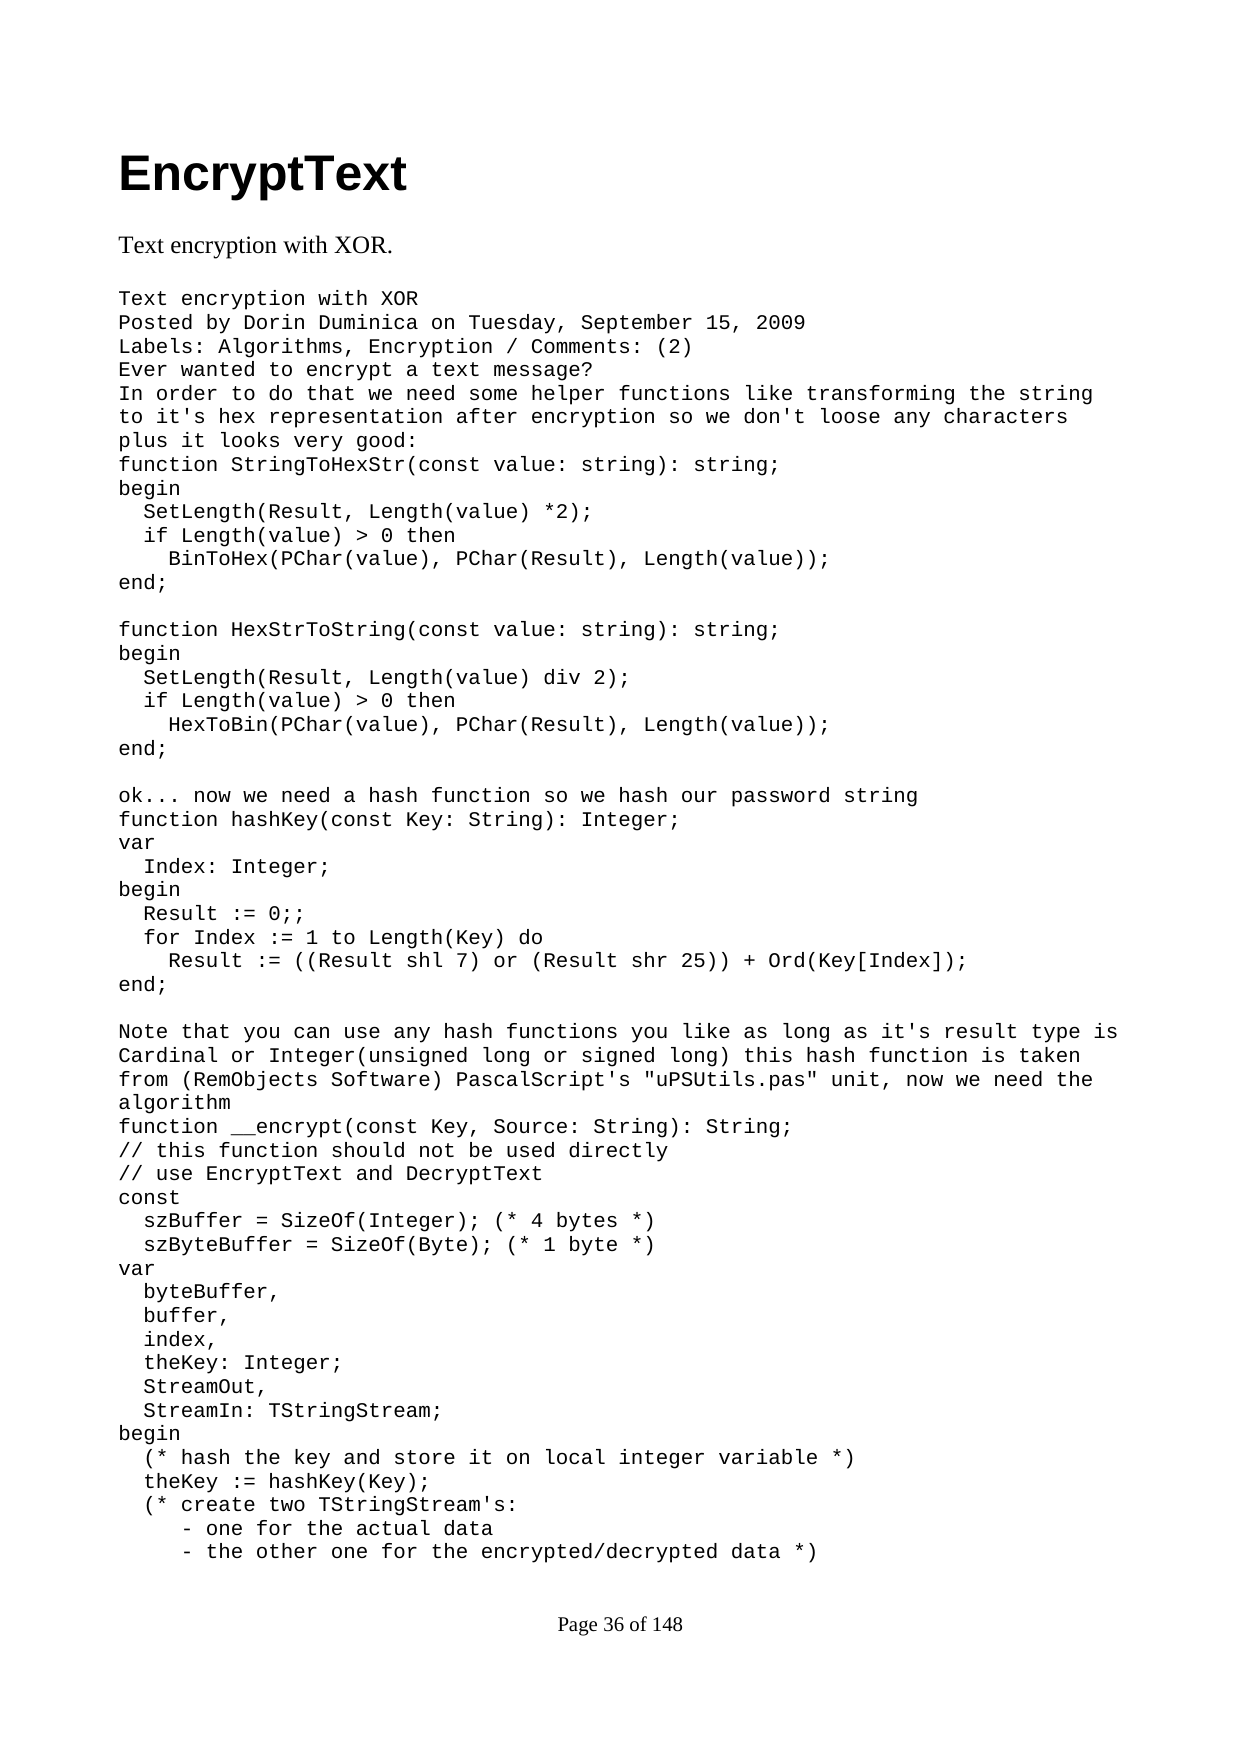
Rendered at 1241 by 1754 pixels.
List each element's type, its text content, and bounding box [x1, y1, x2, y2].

text theKey: Integer; [118, 1352, 1122, 1376]
text end; [118, 738, 1122, 761]
text StreamIn: TStringStream; [118, 1400, 1122, 1423]
text Ever wanted to encrypt a text message? [118, 359, 1122, 383]
text if Length(value) > 0 then [118, 690, 1122, 714]
text - one for the actual data [118, 1518, 1122, 1542]
text StreamOut, [118, 1376, 1122, 1400]
text ok... now we need a hash function so we hash our password string [118, 785, 1122, 808]
text Index: Integer; [118, 856, 1122, 879]
text function hashKey(const Key: String): Integer; [118, 808, 1122, 832]
text Posted by Dorin Duminica on Tuesday, September 15, 2009 [118, 312, 1122, 336]
text function __encrypt(const Key, Source: String): String; [118, 1116, 1122, 1139]
text end; [118, 974, 1122, 998]
text (* hash the key and store it on local integer variable *) [118, 1447, 1122, 1471]
text - the other one for the encrypted/decrypted data *) [118, 1542, 1122, 1565]
text theKey := hashKey(Key); [118, 1471, 1122, 1494]
text Text encryption with XOR [118, 288, 1122, 312]
text begin [118, 477, 1122, 501]
text const [118, 1187, 1122, 1211]
subtitle EncryptText [118, 143, 1122, 201]
text In order to do that we need some helper functions like transforming the string to it's hex representation after encryption so we don't loose any characters plus it looks very good: [118, 383, 1122, 454]
text // use EncryptText and DecryptText [118, 1163, 1122, 1187]
text var [118, 1258, 1122, 1281]
text Result := ((Result shl 7) or (Result shr 25)) + Ord(Key[Index]); [118, 950, 1122, 974]
text byteBuffer, [118, 1281, 1122, 1305]
text buffer, [118, 1305, 1122, 1329]
text szByteBuffer = SizeOf(Byte); (* 1 byte *) [118, 1234, 1122, 1258]
text SetLength(Result, Length(value) *2); [118, 501, 1122, 525]
text Labels: Algorithms, Encryption / Comments: (2) [118, 336, 1122, 359]
text HexToBin(PChar(value), PChar(Result), Length(value)); [118, 714, 1122, 738]
text begin [118, 643, 1122, 667]
text for Index := 1 to Length(Key) do [118, 927, 1122, 950]
text BinToHex(PChar(value), PChar(Result), Length(value)); [118, 548, 1122, 572]
text end; [118, 572, 1122, 596]
text // this function should not be used directly [118, 1139, 1122, 1163]
text begin [118, 879, 1122, 903]
text Result := 0;; [118, 903, 1122, 927]
text function HexStrToString(const value: string): string; [118, 619, 1122, 643]
text Note that you can use any hash functions you like as long as it's result type is Cardinal or Integer(unsigned long or signed long) this hash function is taken from (RemObjects Software) PascalScript's "uPSUtils.pas" unit, now we need the algorithm [118, 1021, 1122, 1116]
text var [118, 832, 1122, 856]
text Text encryption with XOR. [118, 230, 1122, 259]
text szBuffer = SizeOf(Integer); (* 4 bytes *) [118, 1211, 1122, 1234]
text function StringToHexStr(const value: string): string; [118, 454, 1122, 477]
text begin [118, 1423, 1122, 1447]
text SetLength(Result, Length(value) div 2); [118, 667, 1122, 690]
text (* create two TStringStream's: [118, 1494, 1122, 1518]
text index, [118, 1329, 1122, 1352]
text if Length(value) > 0 then [118, 525, 1122, 548]
